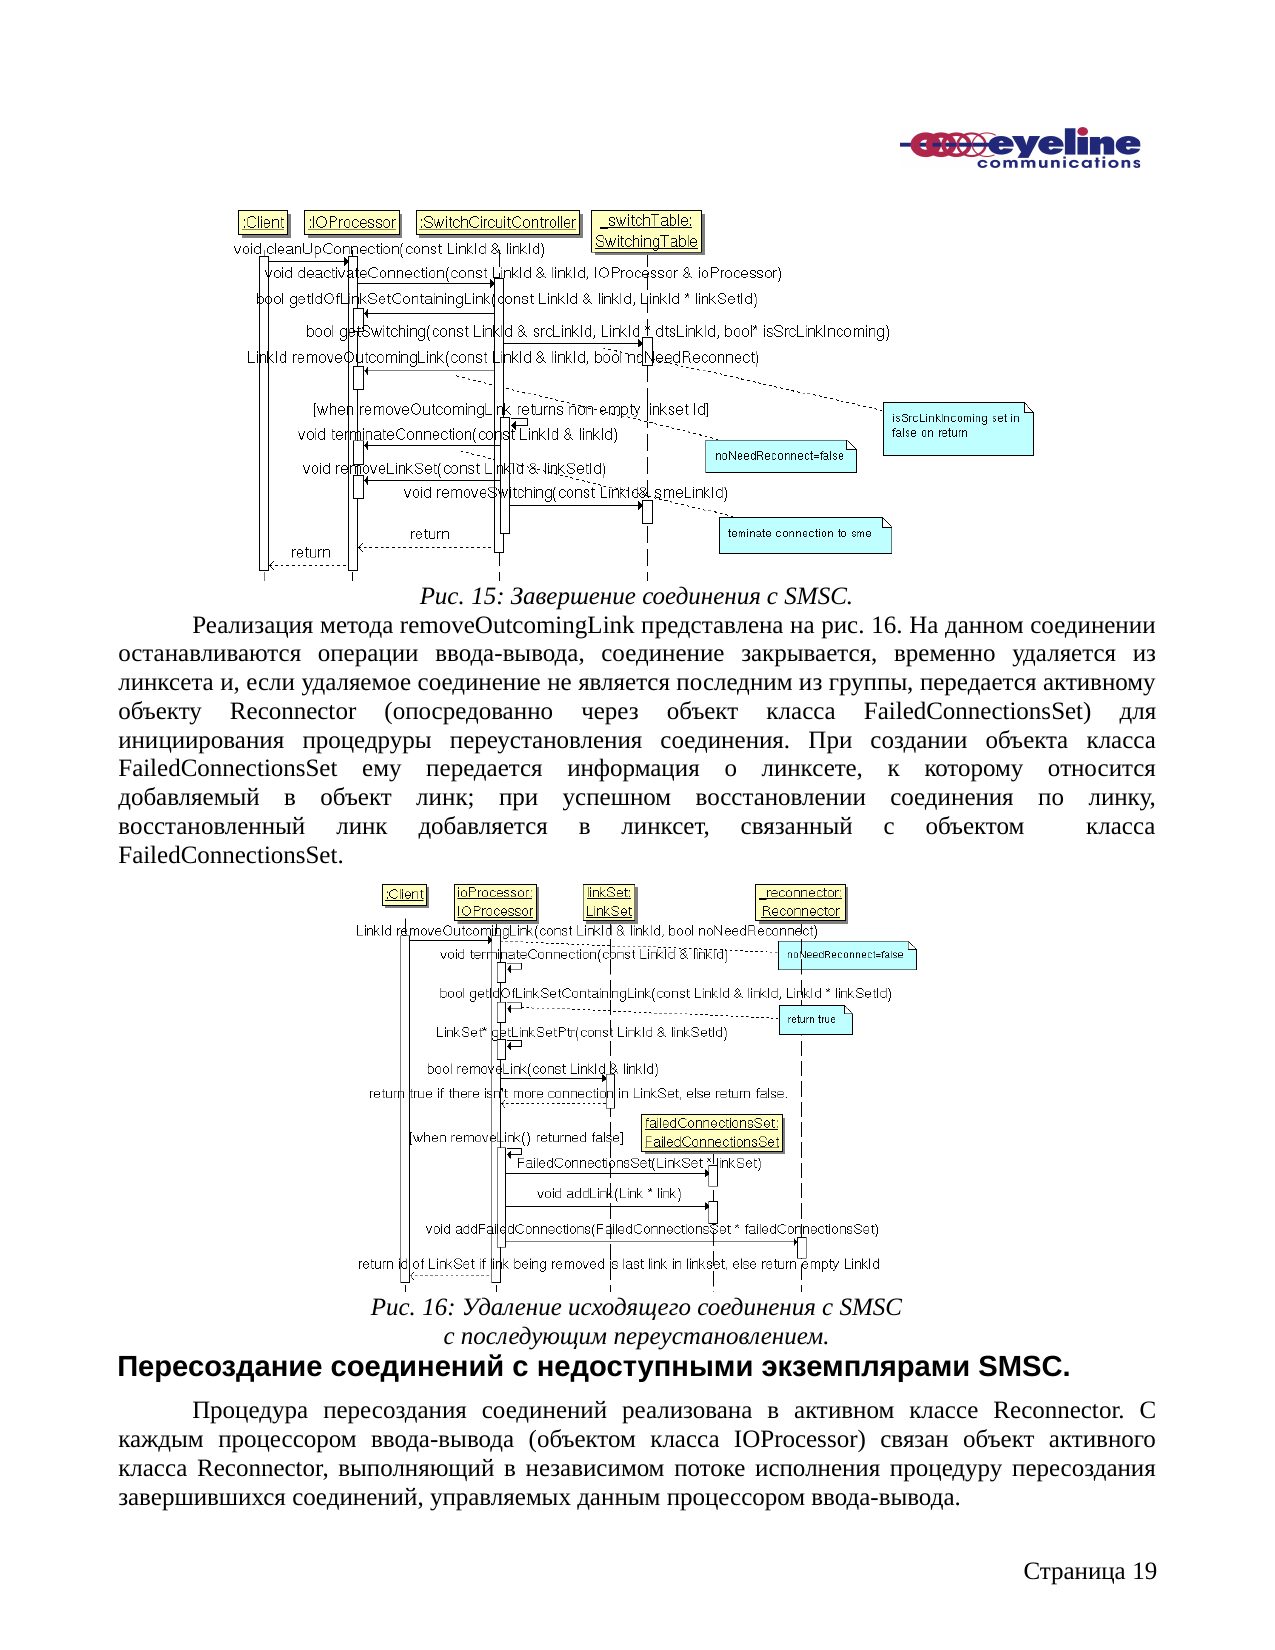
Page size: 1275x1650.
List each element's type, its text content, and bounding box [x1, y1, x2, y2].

picture [349, 881, 926, 1292]
text Рис. 16: Удаление исходящего соединения с SMSC с последующим переустановлением. [368, 1292, 907, 1349]
picture [232, 206, 1043, 581]
text Процедура пересоздания соединений реализована в активном классе Reconnector. С каждым процессором ввода-вывода (объектом класса IOProcessor) связан объект активного класса Reconnector, выполняющий в независимом потоке исполнения процедуру пересоздания завершившихся соединений, управляемых данным процессором ввода-вывода. [117, 1396, 1157, 1511]
picture [900, 127, 1141, 168]
text Реализация метода removeOutcomingLink представлена на рис. 16. На данном соединении останавливаются операции ввода-вывода, соединение закрывается, временно удаляется из линксета и, если удаляемое соединение не является последним из группы, передается активному объекту Reconnector (опосредованно через объект класса FailedConnectionsSet) для инициирования процедруры переустановления соединения. При создании объекта класса FailedConnectionsSet ему передается информация о линксете, к которому относится добавляемый в объект линк; при успешном восстановлении соединения по линку, восстановленный линк добавляется в линксет, связанный с объектом класса FailedConnectionsSet. [118, 206, 1157, 868]
text Рис. 15: Завершение соединения с SMSC. [181, 219, 1094, 610]
subtitle Пересозданиe соединений с недоступными экземплярами SMSC. [117, 906, 1157, 1383]
